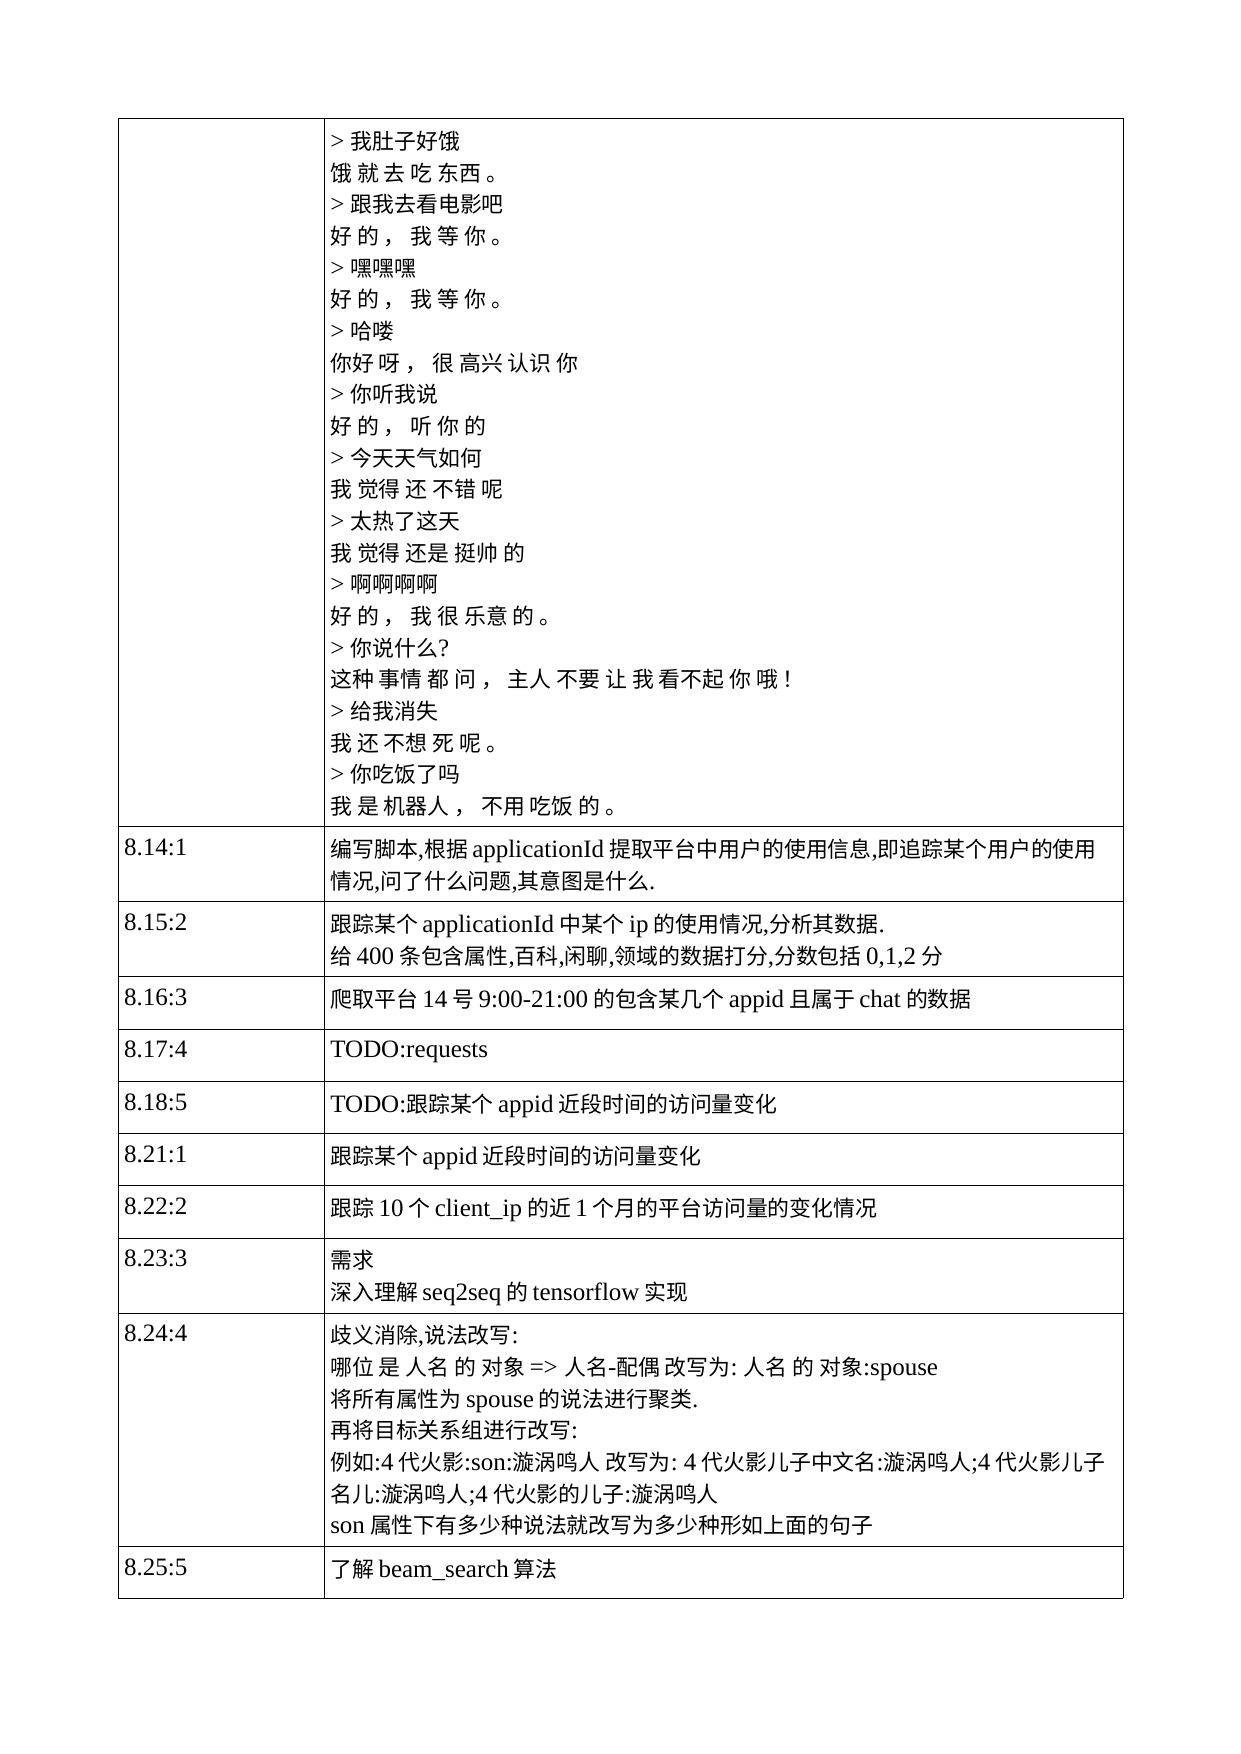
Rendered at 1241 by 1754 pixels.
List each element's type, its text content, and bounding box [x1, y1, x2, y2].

table_cell 8.21:1 [119, 1134, 324, 1185]
table_cell 8.24:4 [119, 1314, 324, 1546]
table_cell 需求 深入理解seq2seq的tensorflow实现 [325, 1239, 1123, 1312]
table_cell 8.15:2 [119, 902, 324, 976]
table_cell 跟踪10个client_ip的近1个月的平台访问量的变化情况 [325, 1186, 1123, 1238]
table_cell 8.14:1 [119, 827, 324, 901]
table_cell 8.25:5 [119, 1547, 324, 1598]
table_cell TODO:跟踪某个appid近段时间的访问量变化 [325, 1082, 1123, 1133]
table_cell > 我肚子好饿 饿 就 去 吃 东西 。 > 跟我去看电影吧 好 的 ， 我 等 你 。 > 嘿嘿嘿 好 的 ， 我 等 你 。 > 哈喽 你好 呀 ， 很 高兴 认识 你 > 你听我说 好 的 ， 听 你 的 > 今天天气如何 我 觉得 还 不错 呢 > 太热了这天 我 觉得 还是 挺帅 的 > 啊啊啊啊 好 的 ， 我 很 乐意 的 。 > 你说什么? 这种 事情 都 问 ， 主人 不要 让 我 看不起 你 哦 ！ > 给我消失 我 还 不想 死 呢 。 > 你吃饭了吗 我 是 机器人 ， 不用 吃饭 的 。 [325, 119, 1123, 826]
table_cell 8.16:3 [119, 977, 324, 1028]
table_cell 跟踪某个appid近段时间的访问量变化 [325, 1134, 1123, 1185]
table_cell 歧义消除,说法改写: 哪位 是 人名 的 对象 => 人名-配偶 改写为: 人名 的 对象:spouse 将所有属性为spouse的说法进行聚类. 再将目标关系组进行改写: 例如:4代火影:son:漩涡鸣人 改写为: 4代火影儿子中文名:漩涡鸣人;4代火影儿子名儿:漩涡鸣人;4代火影的儿子:漩涡鸣人 son属性下有多少种说法就改写为多少种形如上面的句子 [325, 1314, 1123, 1546]
table_cell 8.18:5 [119, 1082, 324, 1133]
table_cell 8.17:4 [119, 1030, 324, 1081]
table_cell [119, 119, 324, 826]
table_cell TODO:requests [325, 1030, 1123, 1081]
table_cell 跟踪某个applicationId中某个ip的使用情况,分析其数据. 给400条包含属性,百科,闲聊,领域的数据打分,分数包括0,1,2分 [325, 902, 1123, 976]
table_cell 编写脚本,根据applicationId提取平台中用户的使用信息,即追踪某个用户的使用情况,问了什么问题,其意图是什么. [325, 827, 1123, 901]
table_cell 了解beam_search算法 [325, 1547, 1123, 1598]
table_cell 8.22:2 [119, 1186, 324, 1238]
table_cell 爬取平台14号9:00-21:00的包含某几个appid且属于chat的数据 [325, 977, 1123, 1028]
table_cell 8.23:3 [119, 1239, 324, 1312]
